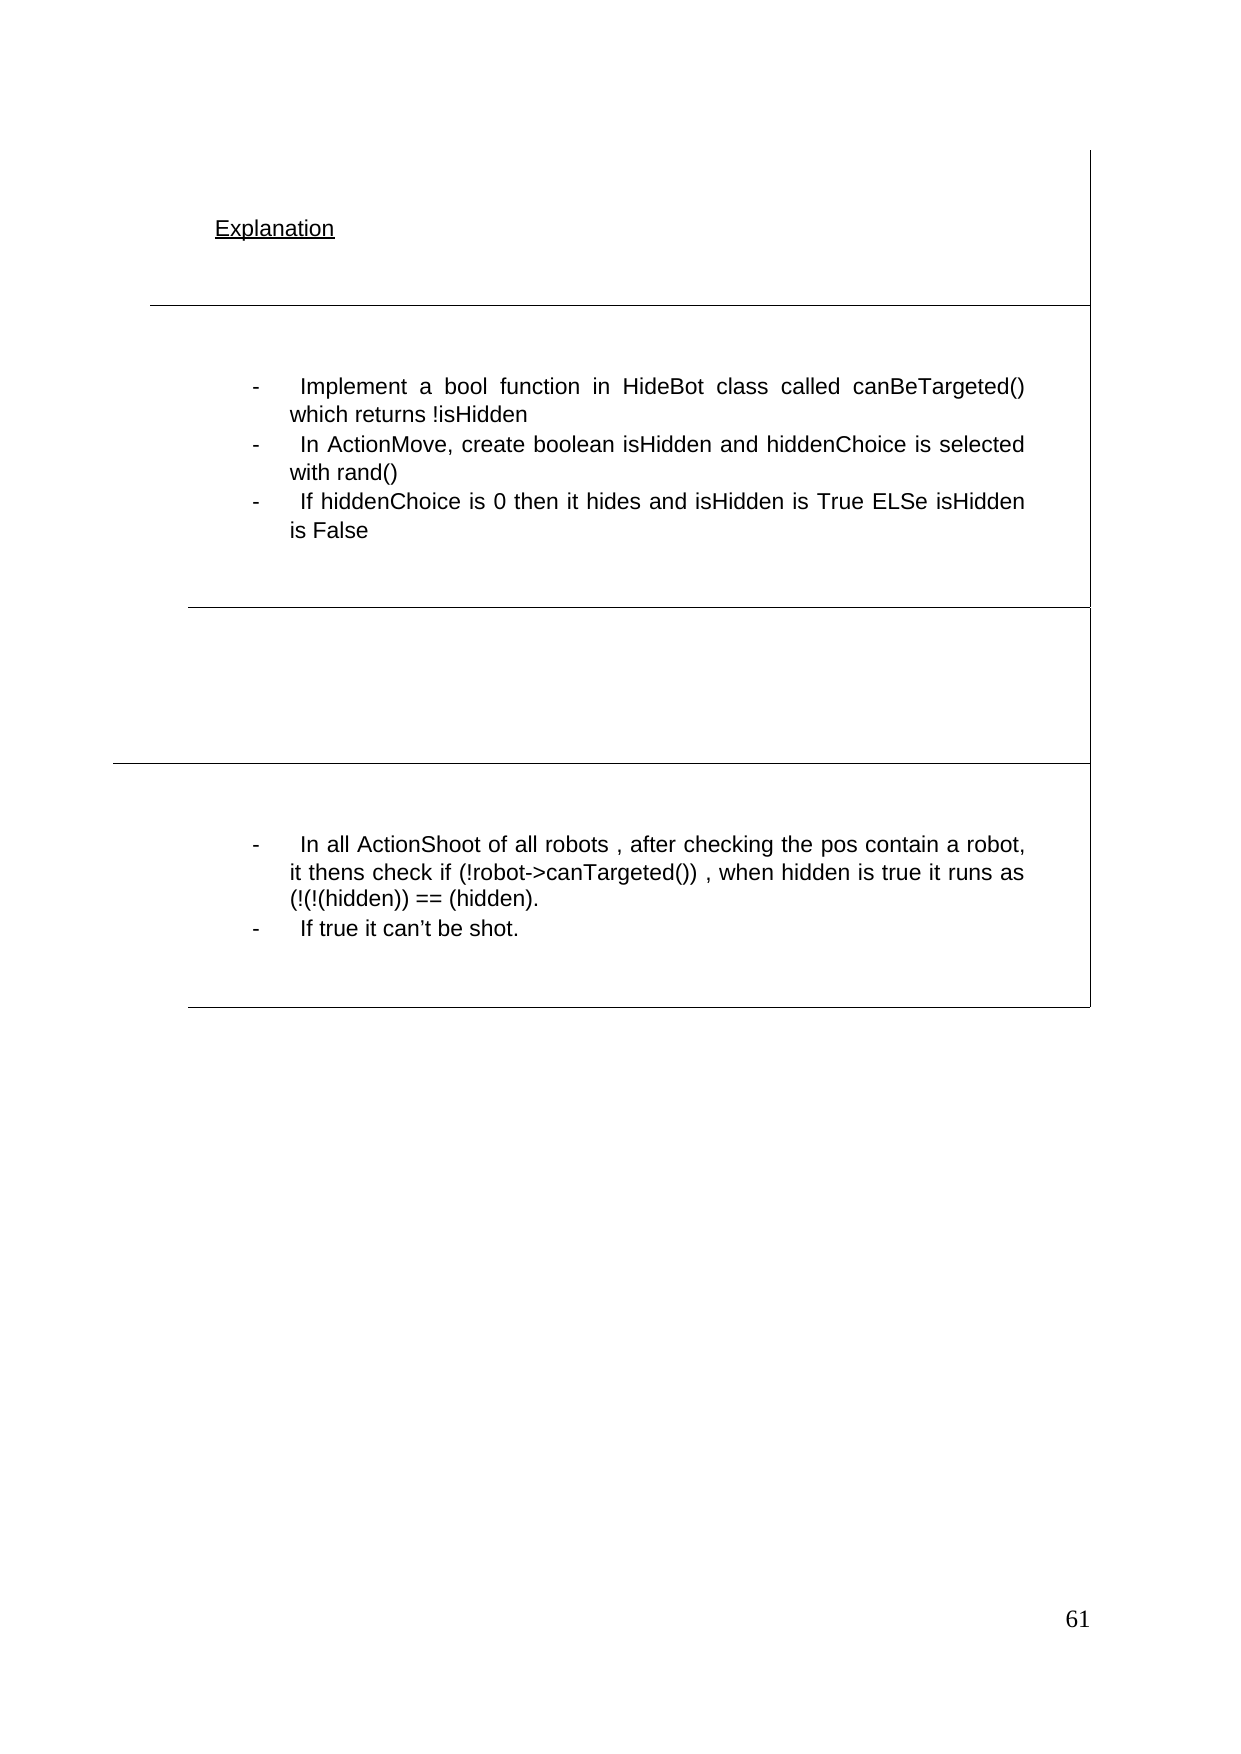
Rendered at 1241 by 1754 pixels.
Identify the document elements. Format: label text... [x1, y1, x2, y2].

list If true it can’t be shot. [187, 912, 1090, 1007]
text Explanation [150, 150, 1090, 305]
list In ActionMove, create boolean isHidden and hiddenChoice is selected with rand() [187, 428, 1090, 485]
list Implement a bool function in HideBot class called canBeTargeted() which returns !isHidden [187, 306, 1090, 428]
list In all ActionShoot of all robots , after checking the pos contain a robot, it thens check if (!robot->canTargeted()) , when hidden is true it runs as (!(!(hidden)) == (hidden). [187, 763, 1090, 912]
list If hiddenChoice is 0 then it hides and isHidden is True ELSe isHidden is False [187, 485, 1090, 607]
